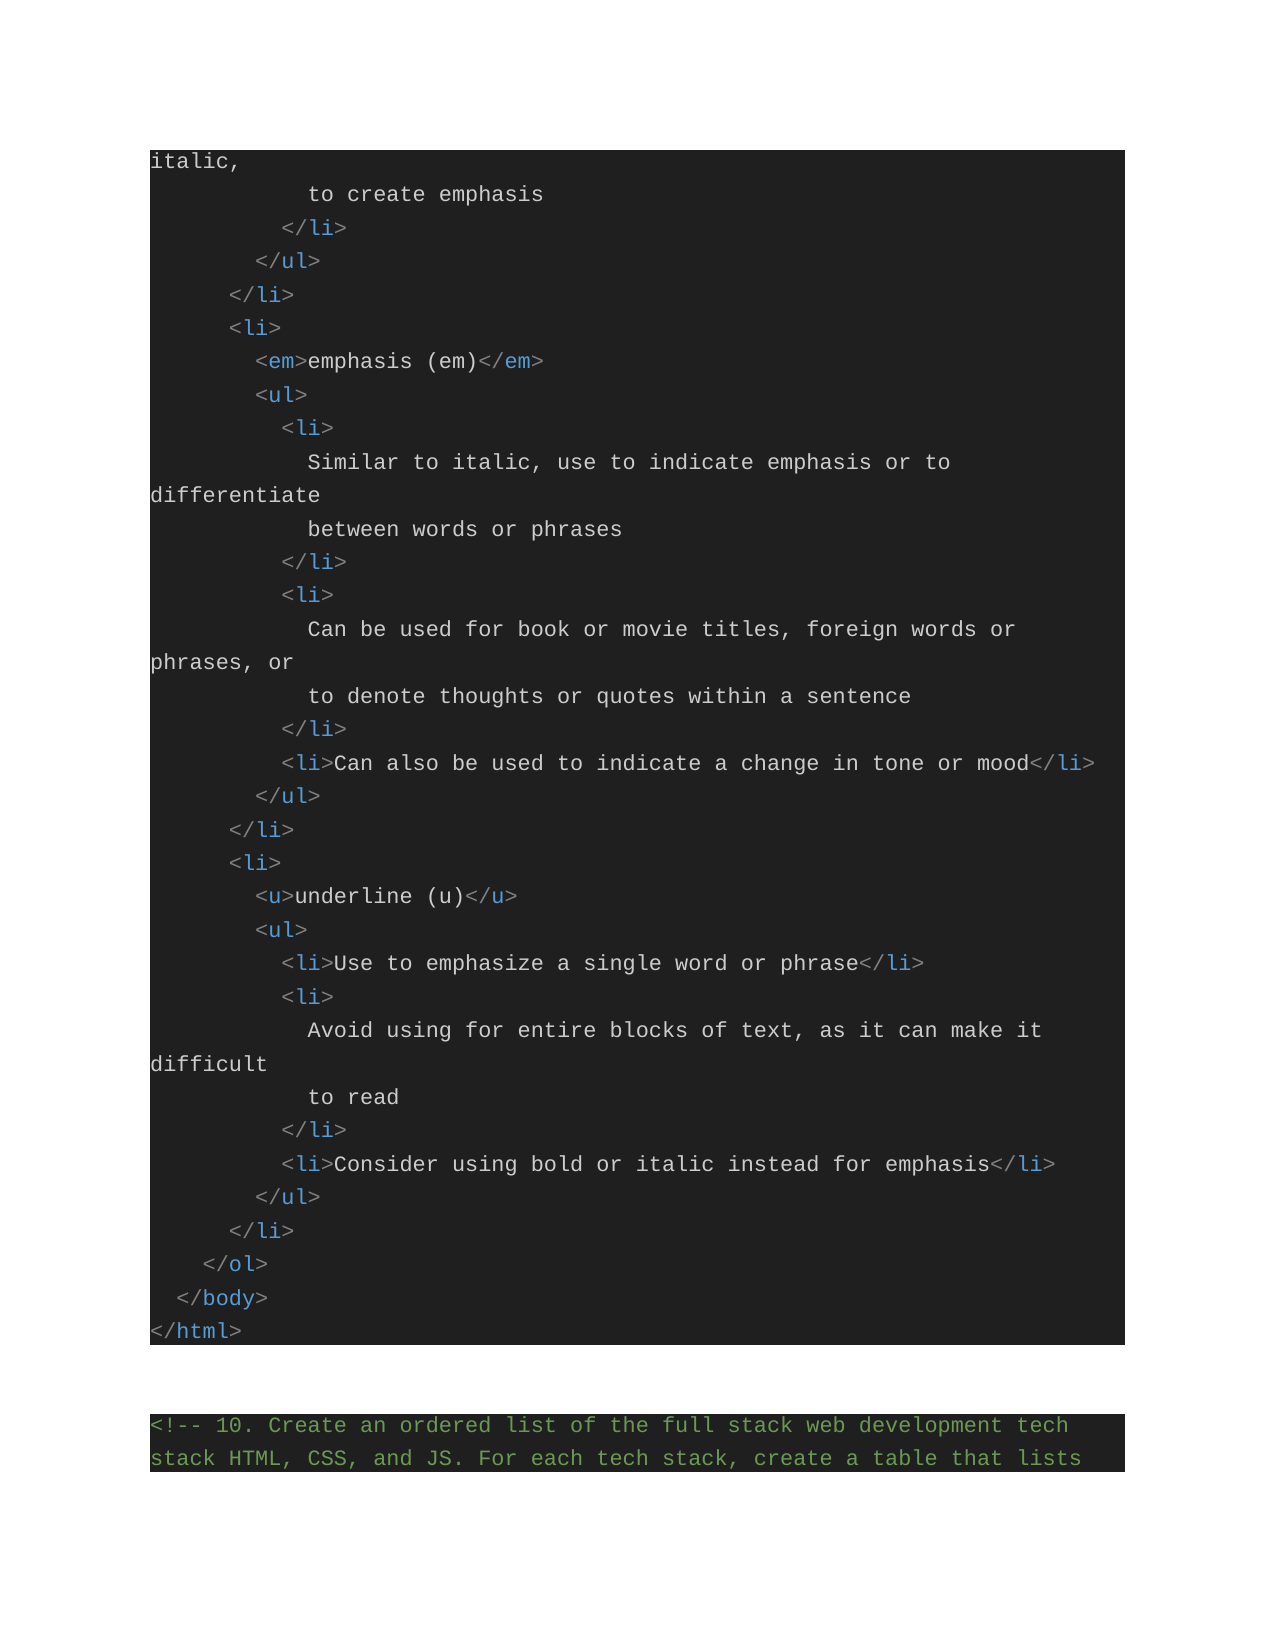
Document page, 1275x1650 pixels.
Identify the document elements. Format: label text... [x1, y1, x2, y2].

text </li> [150, 1220, 1125, 1245]
text </li> [150, 551, 1125, 576]
text <li> [150, 986, 1125, 1011]
text <ul> [150, 384, 1125, 409]
text </li> [150, 284, 1125, 308]
text to read [150, 1086, 1125, 1111]
text </li> [150, 718, 1125, 743]
text </ol> [150, 1253, 1125, 1278]
text </li> [150, 819, 1125, 843]
text Avoid using for entire blocks of text, as it can make it difficult [150, 1019, 1125, 1078]
text <li>Use to emphasize a single word or phrase</li> [150, 952, 1125, 977]
text <li>Can also be used to indicate a change in tone or mood</li> [150, 752, 1125, 777]
text </ul> [150, 250, 1125, 275]
text Similar to italic, use to indicate emphasis or to differentiate [150, 451, 1125, 509]
text </ul> [150, 1187, 1125, 1211]
text <li> [150, 417, 1125, 442]
text between words or phrases [150, 518, 1125, 543]
text <li> [150, 317, 1125, 342]
text </body> [150, 1287, 1125, 1312]
text italic, [150, 150, 1125, 175]
text <li> [150, 852, 1125, 877]
text <li> [150, 585, 1125, 609]
text </html> [150, 1320, 1125, 1345]
text <em>emphasis (em)</em> [150, 351, 1125, 375]
text <li>Consider using bold or italic instead for emphasis</li> [150, 1153, 1125, 1178]
text </li> [150, 217, 1125, 242]
text </ul> [150, 785, 1125, 810]
text <u>underline (u)</u> [150, 886, 1125, 910]
text <ul> [150, 919, 1125, 944]
text <!-- 10. Create an ordered list of the full stack web development tech stack HTML, CSS, and JS. For each tech stack, create a table that lists [150, 1414, 1125, 1472]
text to create emphasis [150, 183, 1125, 208]
text </li> [150, 1120, 1125, 1144]
text Can be used for book or movie titles, foreign words or phrases, or [150, 618, 1125, 676]
text to denote thoughts or quotes within a sentence [150, 685, 1125, 710]
